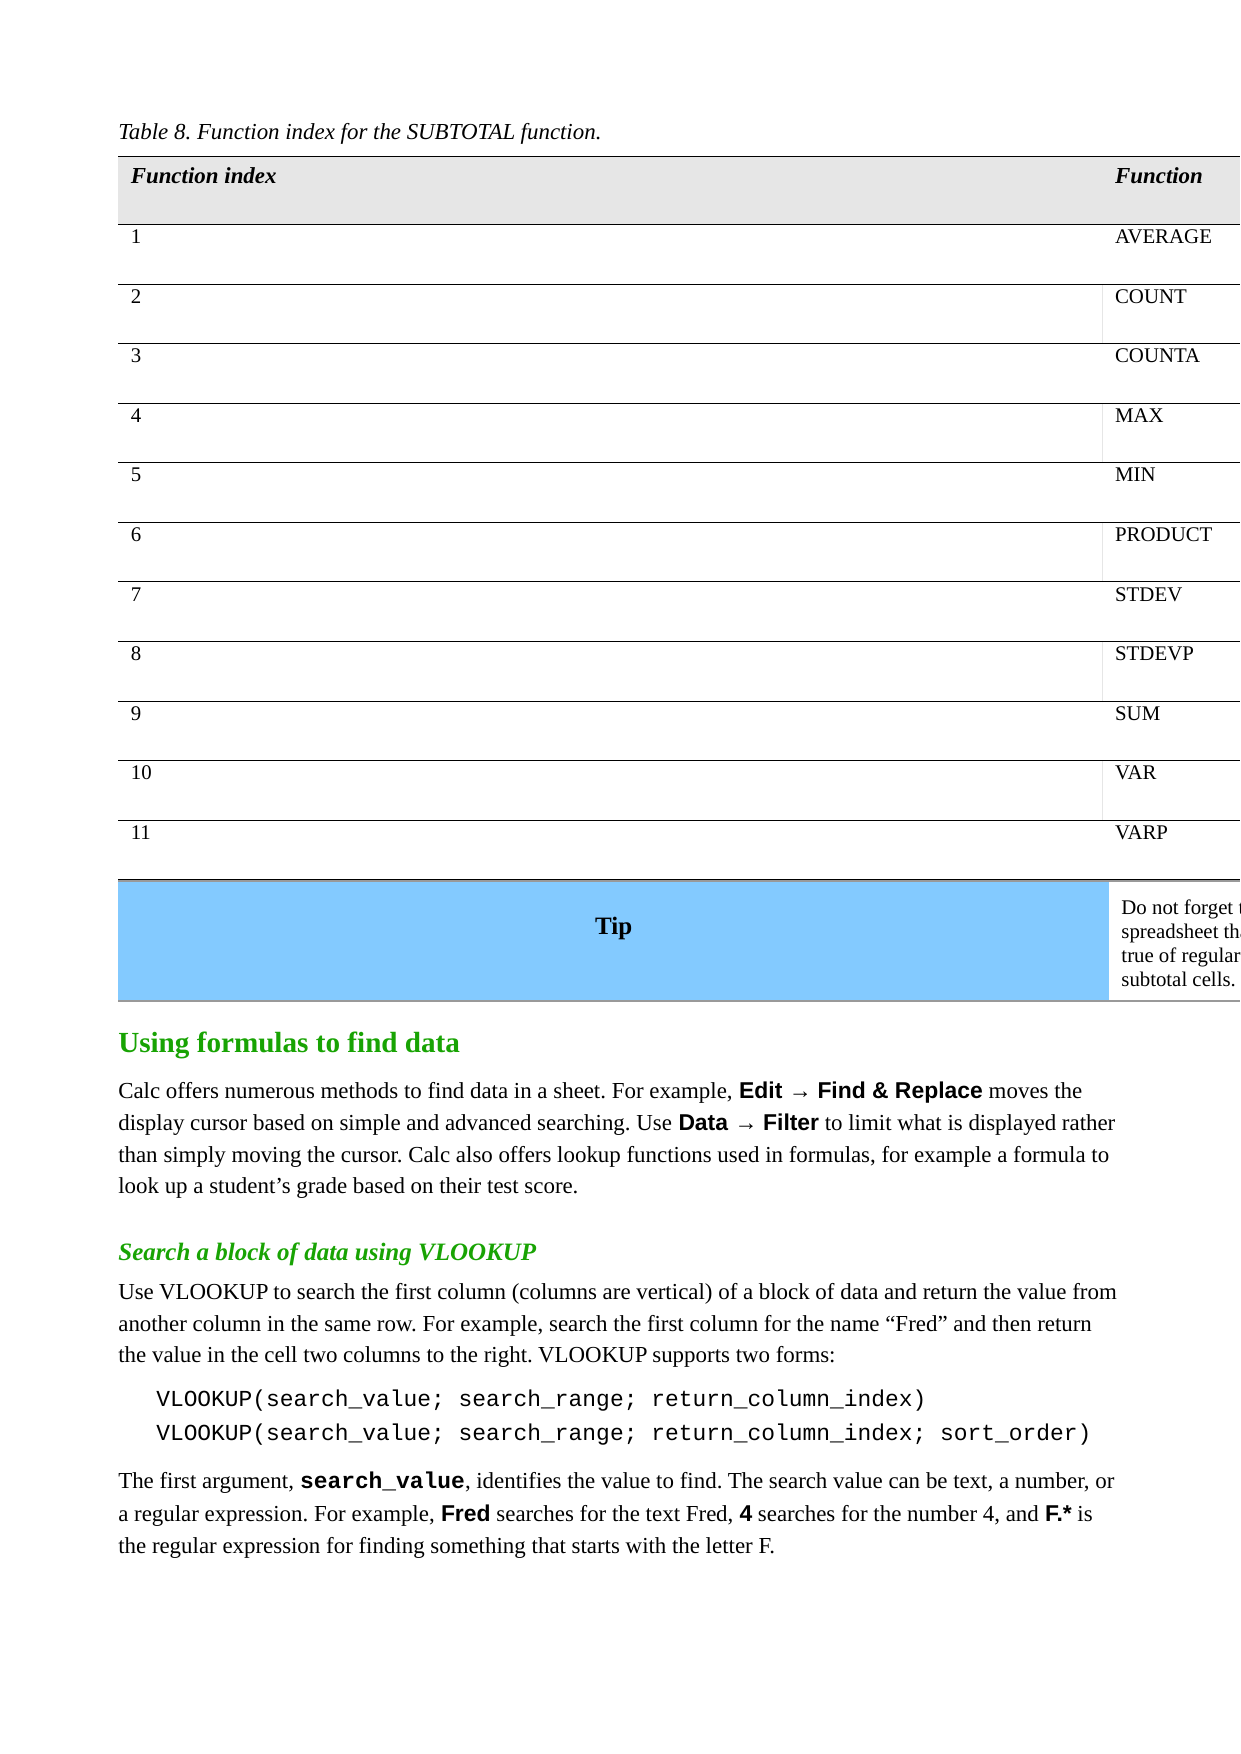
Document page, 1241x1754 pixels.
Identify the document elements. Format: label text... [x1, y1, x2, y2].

table_cell 10 [118, 761, 1102, 820]
table_cell VAR [1103, 761, 1240, 820]
table_cell 3 [118, 344, 1102, 403]
text Table 8. Function index for the SUBTOTAL function. [118, 118, 1122, 144]
table_cell AVERAGE [1103, 225, 1240, 283]
table_cell SUM [1103, 702, 1240, 760]
table_cell 8 [118, 642, 1102, 701]
text Using formulas to find data [118, 1025, 1122, 1058]
table_cell 2 [118, 285, 1102, 343]
text Use VLOOKUP to search the first column (columns are vertical) of a block of data and return the value from another column in the same row. For example, search the first column for the name “Fred” and then return the value in the cell two columns to the right. VLOOKUP supports two forms: [118, 1278, 1122, 1368]
table_cell VARP [1103, 821, 1240, 879]
table_cell MAX [1103, 404, 1240, 462]
table_cell STDEV [1103, 582, 1240, 641]
text Calc offers numerous methods to find data in a sheet. For example, Edit → Find & Replace moves the display cursor based on simple and advanced searching. Use Data → Filter to limit what is displayed rather than simply moving the cursor. Calc also offers lookup functions used in formulas, for example a formula to look up a student’s grade based on their test score. [118, 1077, 1122, 1199]
table_header Tip [118, 882, 1109, 1000]
table_cell 9 [118, 702, 1102, 760]
table_cell PRODUCT [1103, 523, 1240, 581]
table_cell COUNT [1103, 285, 1240, 343]
table_header Do not forget that the SUBTOTAL function ignores cells that use the SUBTOTAL function. Say you have a spreadsheet that tracks investments. The retirement investments are grouped together with a subtotal. The same is true of regular investments. You can use a single subtotal that includes the entire range without worrying about the subtotal cells. [1109, 882, 1240, 1000]
table_cell 5 [118, 463, 1102, 522]
table_cell STDEVP [1103, 642, 1240, 701]
text VLOOKUP(search_value; search_range; return_column_index; sort_order) [156, 1421, 1092, 1447]
table_header Function [1103, 157, 1240, 224]
text The first argument, search_value, identifies the value to find. The search value can be text, a number, or a regular expression. For example, Fred searches for the text Fred, 4 searches for the number 4, and F.* is the regular expression for finding something that starts with the letter F. [118, 1467, 1122, 1558]
table_cell 11 [118, 821, 1102, 879]
table_cell MIN [1103, 463, 1240, 522]
table_cell 1 [118, 225, 1102, 283]
table_header Function index [118, 157, 1102, 224]
table_cell COUNTA [1103, 344, 1240, 403]
table_cell 7 [118, 582, 1102, 641]
table_cell 6 [118, 523, 1102, 581]
text VLOOKUP(search_value; search_range; return_column_index) [156, 1387, 1092, 1413]
text Search a block of data using VLOOKUP [118, 1237, 1122, 1266]
table_cell 4 [118, 404, 1102, 462]
